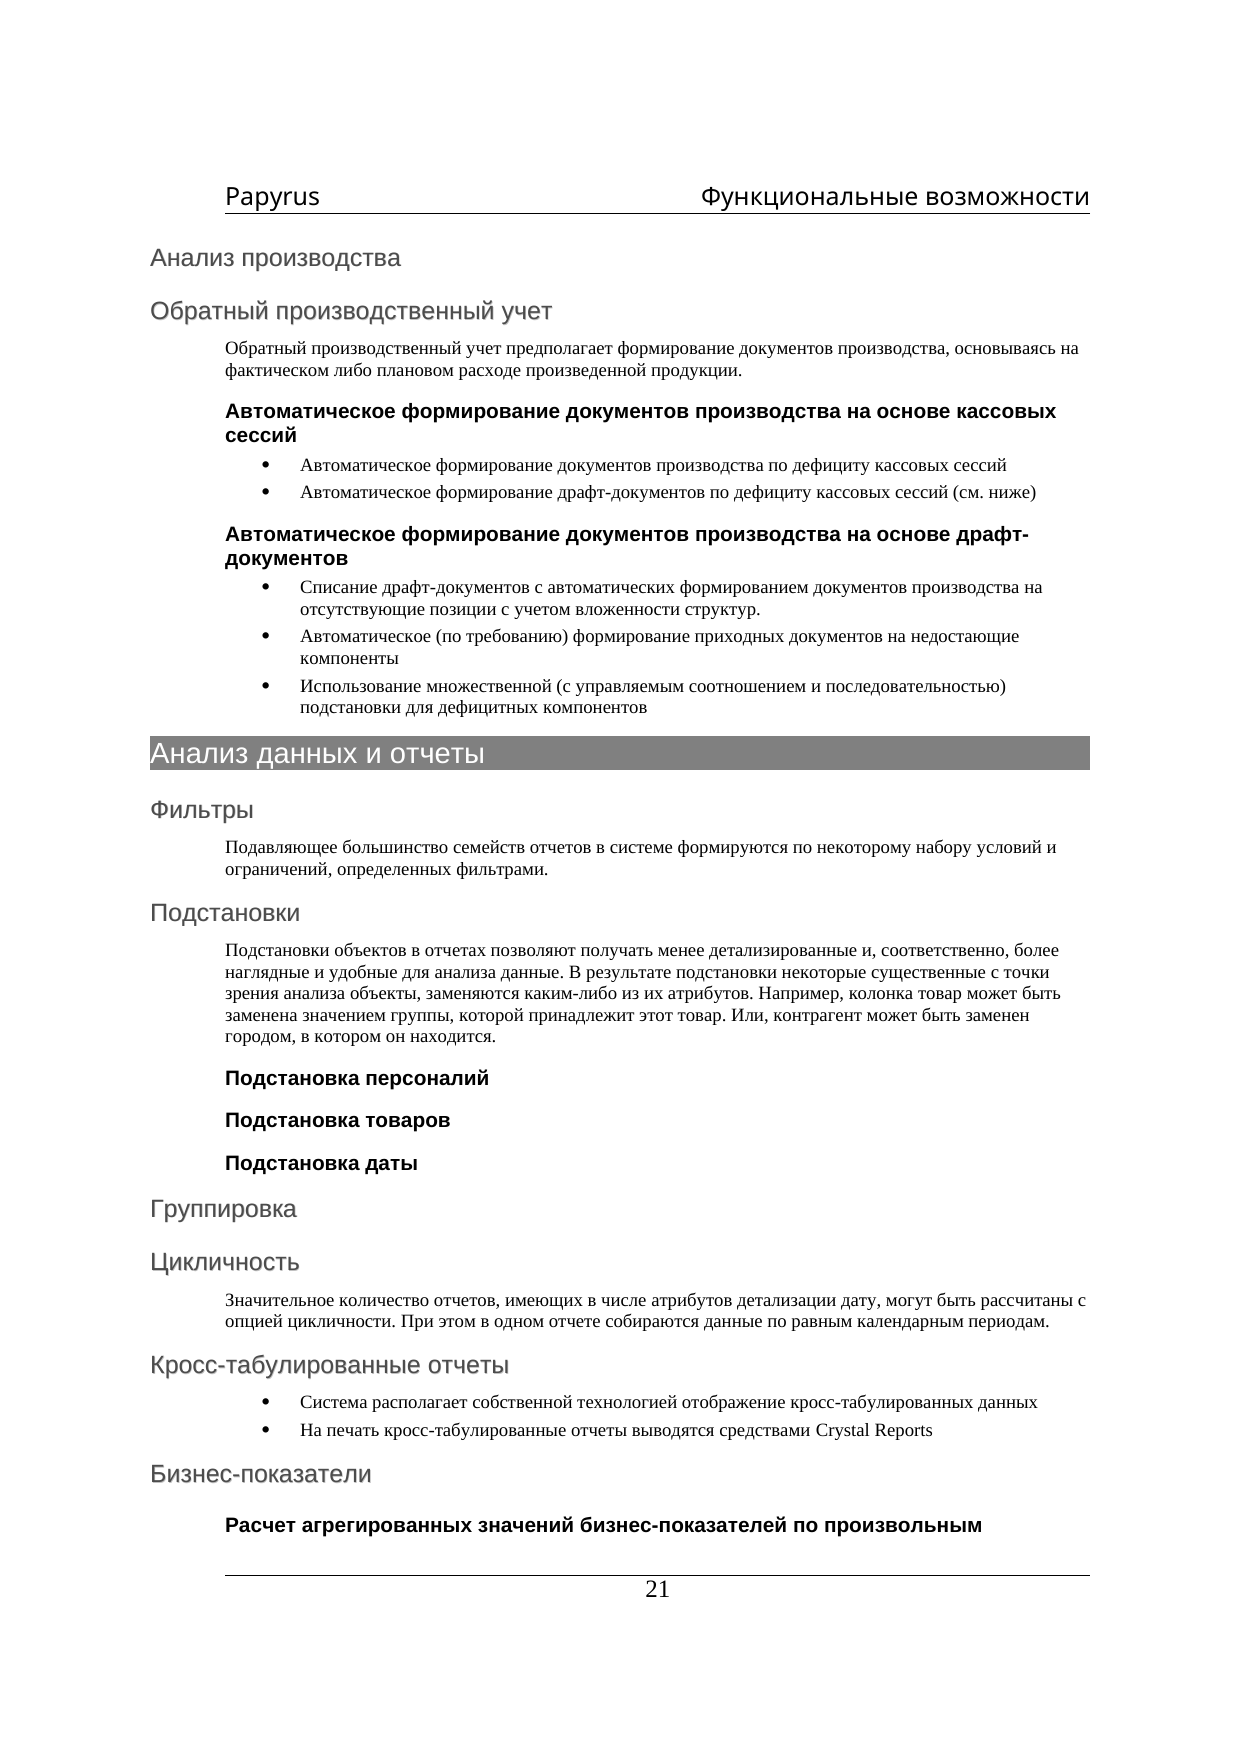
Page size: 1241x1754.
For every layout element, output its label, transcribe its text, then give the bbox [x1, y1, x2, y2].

subtitle Подстановка товаров [225, 1108, 1090, 1132]
list Списание драфт-документов с автоматических формированием документов производства на отсутствующие позиции с учетом вложенности структур. [262, 576, 1090, 619]
subtitle Бизнес-показатели [150, 1459, 1090, 1488]
subtitle Подстановка персоналий [225, 1065, 1090, 1089]
subtitle Расчет агрегированных значений бизнес-показателей по произвольным [225, 1513, 1090, 1537]
subtitle Группировка [150, 1194, 1090, 1223]
subtitle Цикличность [150, 1247, 1090, 1276]
text Обратный производственный учет предполагает формирование документов производства, основываясь на фактическом либо плановом расходе произведенной продукции. [225, 337, 1090, 380]
list Автоматическое (по требованию) формирование приходных документов на недостающие компоненты [262, 625, 1090, 668]
text Подстановки объектов в отчетах позволяют получать менее детализированные и, соответственно, более наглядные и удобные для анализа данные. В результате подстановки некоторые существенные с точки зрения анализа объекты, заменяются каким-либо из их атрибутов. Например, колонка товар может быть заменена значением группы, которой принадлежит этот товар. Или, контрагент может быть заменен городом, в котором он находится. [225, 939, 1090, 1047]
subtitle Автоматическое формирование документов производства на основе драфт-документов [225, 521, 1090, 569]
subtitle Кросс-табулированные отчеты [150, 1350, 1090, 1379]
list Система располагает собственной технологией отображение кросс-табулированных данных [262, 1391, 1090, 1413]
text Значительное количество отчетов, имеющих в числе атрибутов детализации дату, могут быть рассчитаны с опцией цикличности. При этом в одном отчете собираются данные по равным календарным периодам. [225, 1288, 1090, 1332]
list Использование множественной (с управляемым соотношением и последовательностью) подстановки для дефицитных компонентов [262, 674, 1090, 718]
subtitle Анализ данных и отчеты [150, 736, 1090, 770]
subtitle Подстановка даты [225, 1151, 1090, 1175]
subtitle Анализ производства [150, 243, 1090, 271]
subtitle Подстановки [150, 898, 1090, 927]
subtitle Фильтры [150, 795, 1090, 824]
subtitle Автоматическое формирование документов производства на основе кассовых сессий [225, 399, 1090, 447]
subtitle Обратный производственный учет [150, 296, 1090, 325]
list Автоматическое формирование драфт-документов по дефициту кассовых сессий (см. ниже) [262, 481, 1090, 503]
list На печать кросс-табулированные отчеты выводятся средствами Crystal Reports [262, 1419, 1090, 1441]
text Подавляющее большинство семейств отчетов в системе формируются по некоторому набору условий и ограничений, определенных фильтрами. [225, 836, 1090, 879]
list Автоматическое формирование документов производства по дефициту кассовых сессий [262, 453, 1090, 475]
